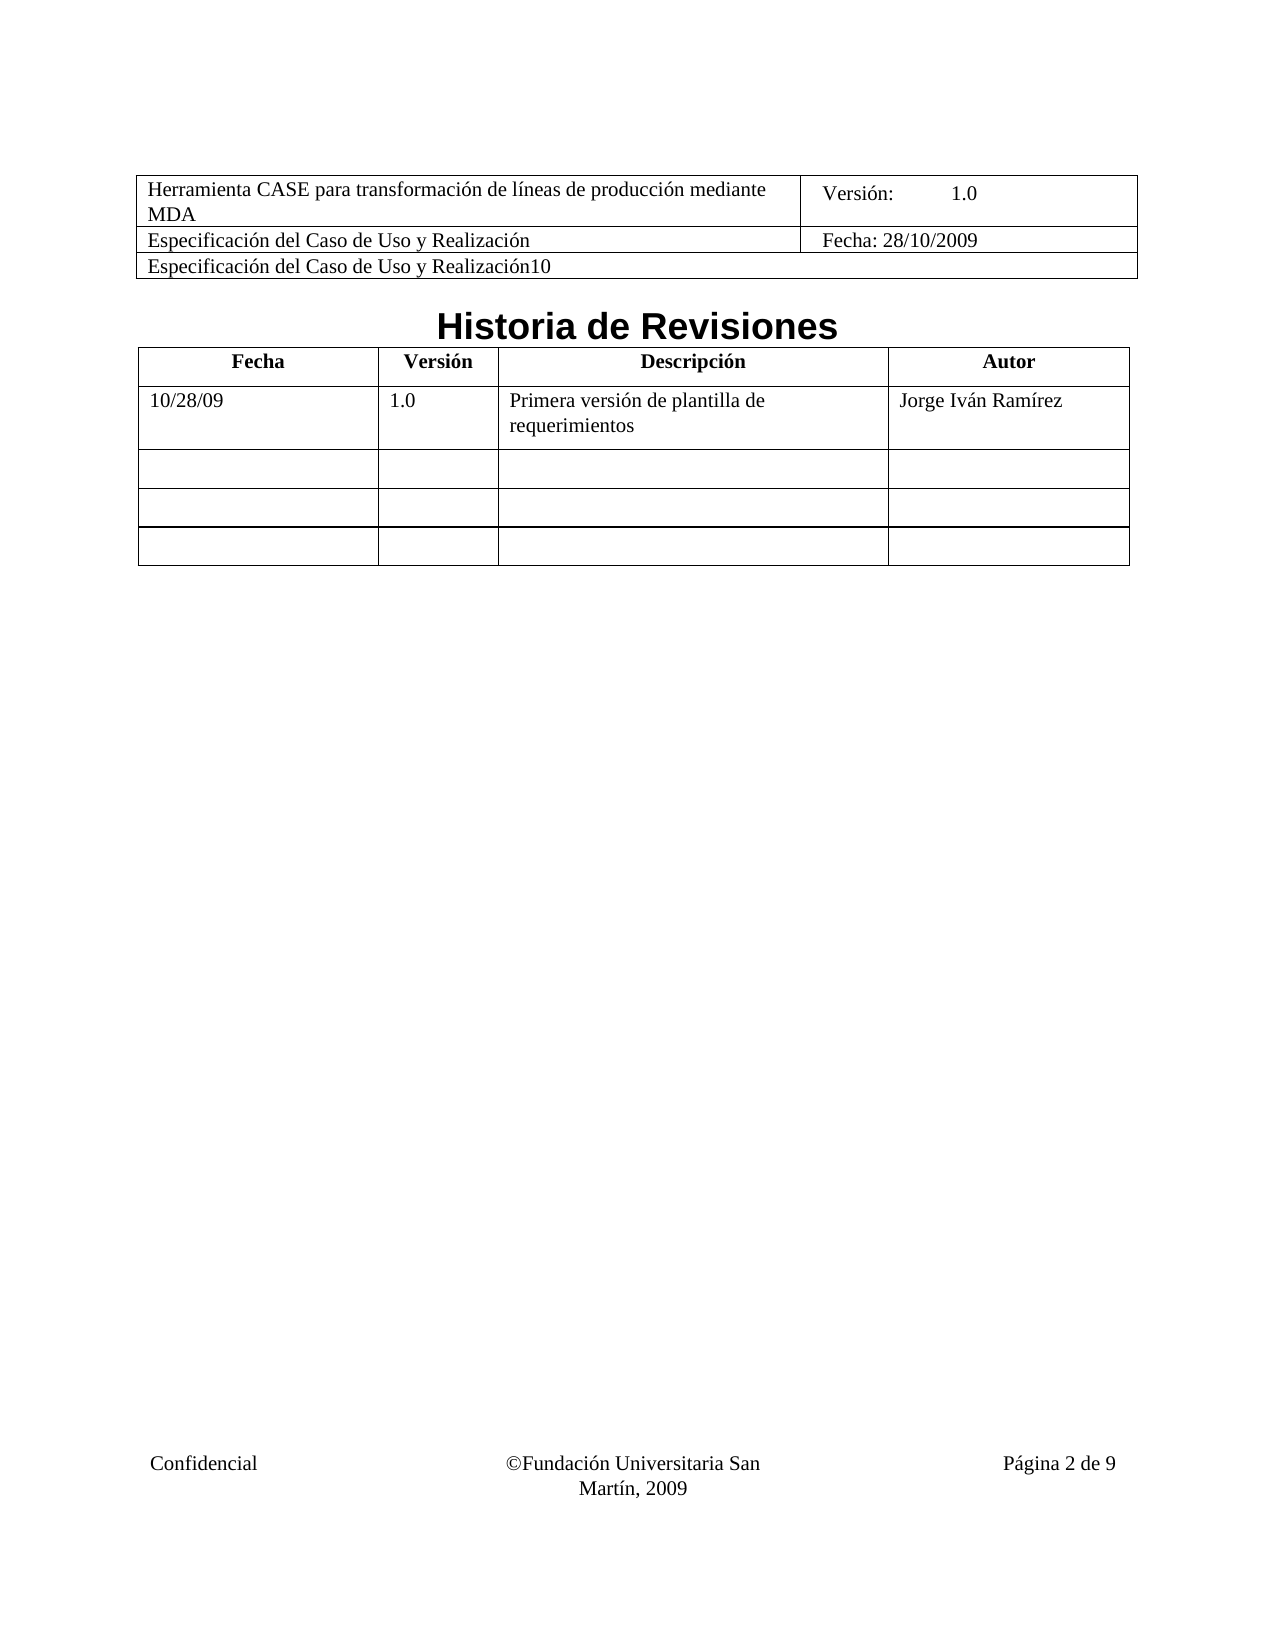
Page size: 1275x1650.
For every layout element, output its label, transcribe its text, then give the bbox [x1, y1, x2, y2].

table_cell [499, 450, 888, 488]
table_cell [499, 489, 888, 526]
table_cell [379, 528, 498, 565]
table_cell [889, 489, 1129, 526]
table_cell Jorge Iván Ramírez [889, 387, 1129, 449]
table_header Autor [889, 348, 1129, 386]
table_header Descripción [499, 348, 888, 386]
table_cell 28/10/09 [139, 387, 378, 449]
table_cell 1.0 [379, 387, 498, 449]
table_cell [889, 450, 1129, 488]
title Historia de Revisiones [150, 304, 1125, 347]
table_cell [139, 450, 378, 488]
table_header Versión [379, 348, 498, 386]
table_cell [139, 528, 378, 565]
table_cell [499, 528, 888, 565]
table_cell [379, 489, 498, 526]
table_header Fecha [139, 348, 378, 386]
table_cell [889, 528, 1129, 565]
table_cell [379, 450, 498, 488]
table_cell [139, 489, 378, 526]
table_cell Primera versión de plantilla de requerimientos [499, 387, 888, 449]
